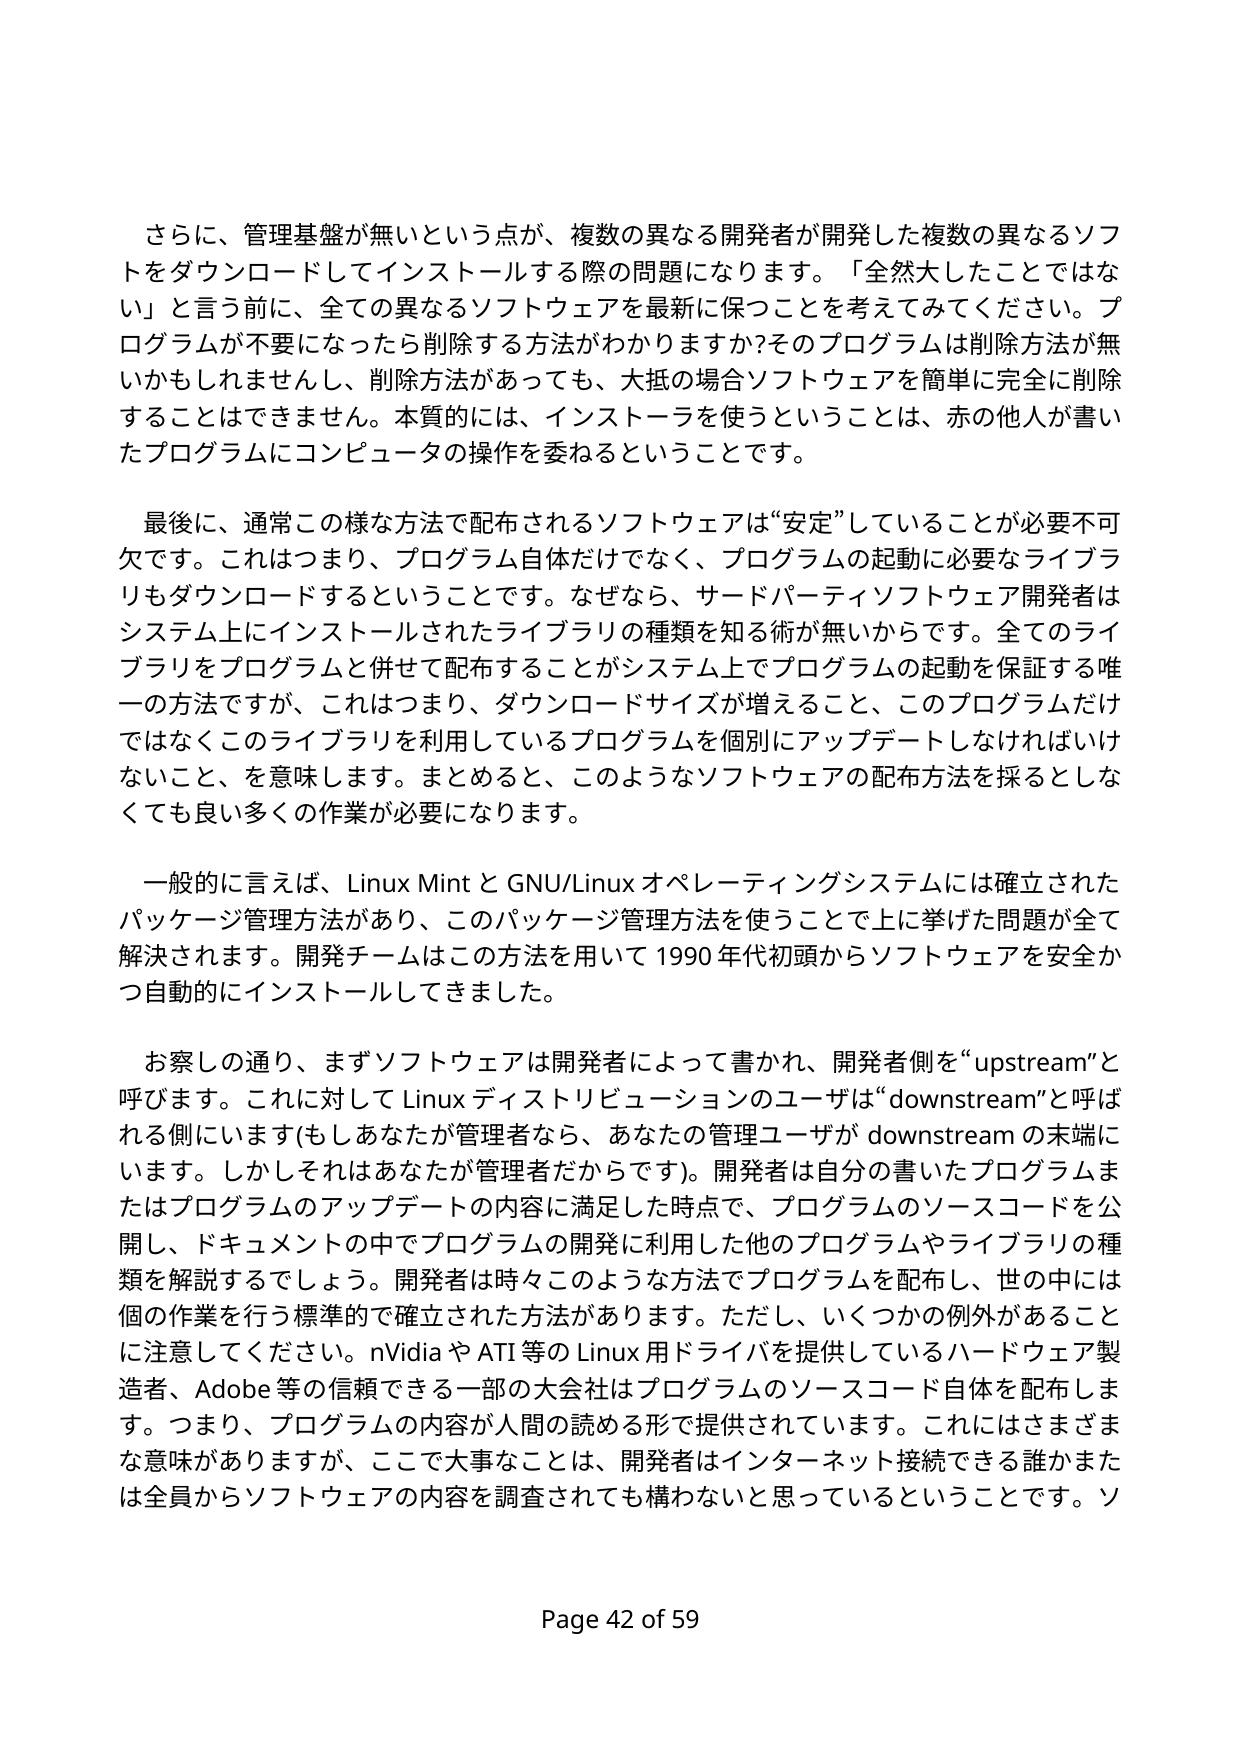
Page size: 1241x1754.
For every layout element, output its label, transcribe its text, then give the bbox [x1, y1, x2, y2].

text 一般的に言えば、Linux MintとGNU/Linuxオペレーティングシステムには確立されたパッケージ管理方法があり、このパッケージ管理方法を使うことで上に挙げた問題が全て解決されます。開発チームはこの方法を用いて1990年代初頭からソフトウェアを安全かつ自動的にインストールしてきました。 [118, 864, 1122, 1009]
text お察しの通り、まずソフトウェアは開発者によって書かれ、開発者側を“upstream”と呼びます。これに対してLinuxディストリビューションのユーザは“downstream”と呼ばれる側にいます(もしあなたが管理者なら、あなたの管理ユーザがdownstreamの末端にいます。しかしそれはあなたが管理者だからです)。開発者は自分の書いたプログラムまたはプログラムのアップデートの内容に満足した時点で、プログラムのソースコードを公開し、ドキュメントの中でプログラムの開発に利用した他のプログラムやライブラリの種類を解説するでしょう。開発者は時々このような方法でプログラムを配布し、世の中には個の作業を行う標準的で確立された方法があります。ただし、いくつかの例外があることに注意してください。nVidiaやATI等のLinux用ドライバを提供しているハードウェア製造者、Adobe等の信頼できる一部の大会社はプログラムのソースコード自体を配布します。つまり、プログラムの内容が人間の読める形で提供されています。これにはさまざまな意味がありますが、ここで大事なことは、開発者はインターネット接続できる誰かまたは全員からソフトウェアの内容を調査されても構わないと思っているということです。ソ [118, 1043, 1122, 1514]
text さらに、管理基盤が無いという点が、複数の異なる開発者が開発した複数の異なるソフトをダウンロードしてインストールする際の問題になります。「全然大したことではない」と言う前に、全ての異なるソフトウェアを最新に保つことを考えてみてください。プログラムが不要になったら削除する方法がわかりますか?そのプログラムは削除方法が無いかもしれませんし、削除方法があっても、大抵の場合ソフトウェアを簡単に完全に削除することはできません。本質的には、インストーラを使うということは、赤の他人が書いたプログラムにコンピュータの操作を委ねるということです。 [118, 216, 1122, 469]
text 最後に、通常この様な方法で配布されるソフトウェアは“安定”していることが必要不可欠です。これはつまり、プログラム自体だけでなく、プログラムの起動に必要なライブラリもダウンロードするということです。なぜなら、サードパーティソフトウェア開発者はシステム上にインストールされたライブラリの種類を知る術が無いからです。全てのライブラリをプログラムと併せて配布することがシステム上でプログラムの起動を保証する唯一の方法ですが、これはつまり、ダウンロードサイズが増えること、このプログラムだけではなくこのライブラリを利用しているプログラムを個別にアップデートしなければいけないこと、を意味します。まとめると、このようなソフトウェアの配布方法を採るとしなくても良い多くの作業が必要になります。 [118, 503, 1122, 830]
